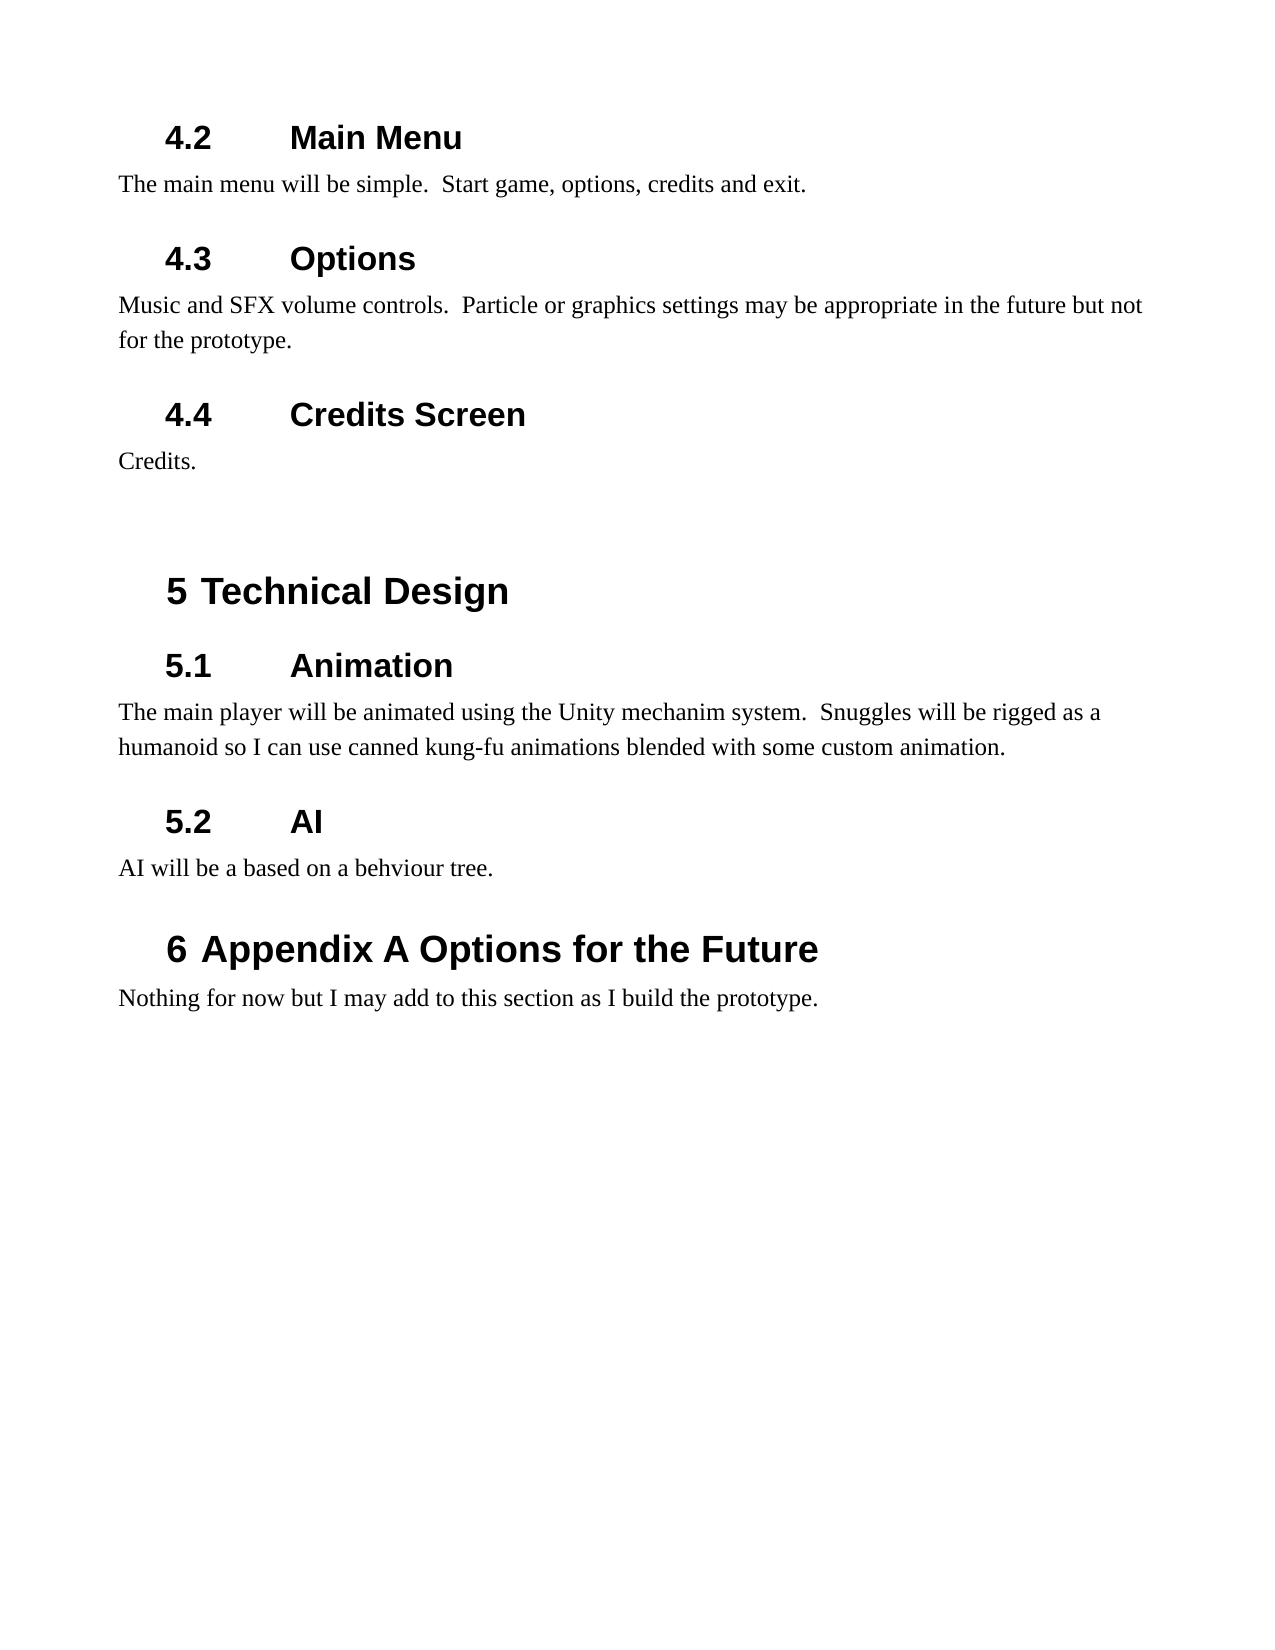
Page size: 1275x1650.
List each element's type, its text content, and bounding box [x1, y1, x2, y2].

subtitle Appendix A Options for the Future [156, 927, 1157, 970]
text The main player will be animated using the Unity mechanim system. Snuggles will be rigged as a humanoid so I can use canned kung-fu animations blended with some custom animation. [118, 697, 1157, 760]
text Nothing for now but I may add to this section as I build the prototype. [118, 983, 1157, 1012]
subtitle AI [156, 801, 1157, 840]
subtitle Main Menu [156, 118, 1157, 157]
subtitle Animation [156, 646, 1157, 684]
subtitle Options [156, 239, 1157, 278]
subtitle Technical Design [156, 569, 1157, 613]
text Music and SFX volume controls. Particle or graphics settings may be appropriate in the future but not for the prototype. [118, 290, 1157, 353]
text Credits. [118, 446, 1157, 474]
text The main menu will be simple. Start game, options, credits and exit. [118, 169, 1157, 198]
subtitle Credits Screen [156, 395, 1157, 433]
text AI will be a based on a behviour tree. [118, 853, 1157, 881]
